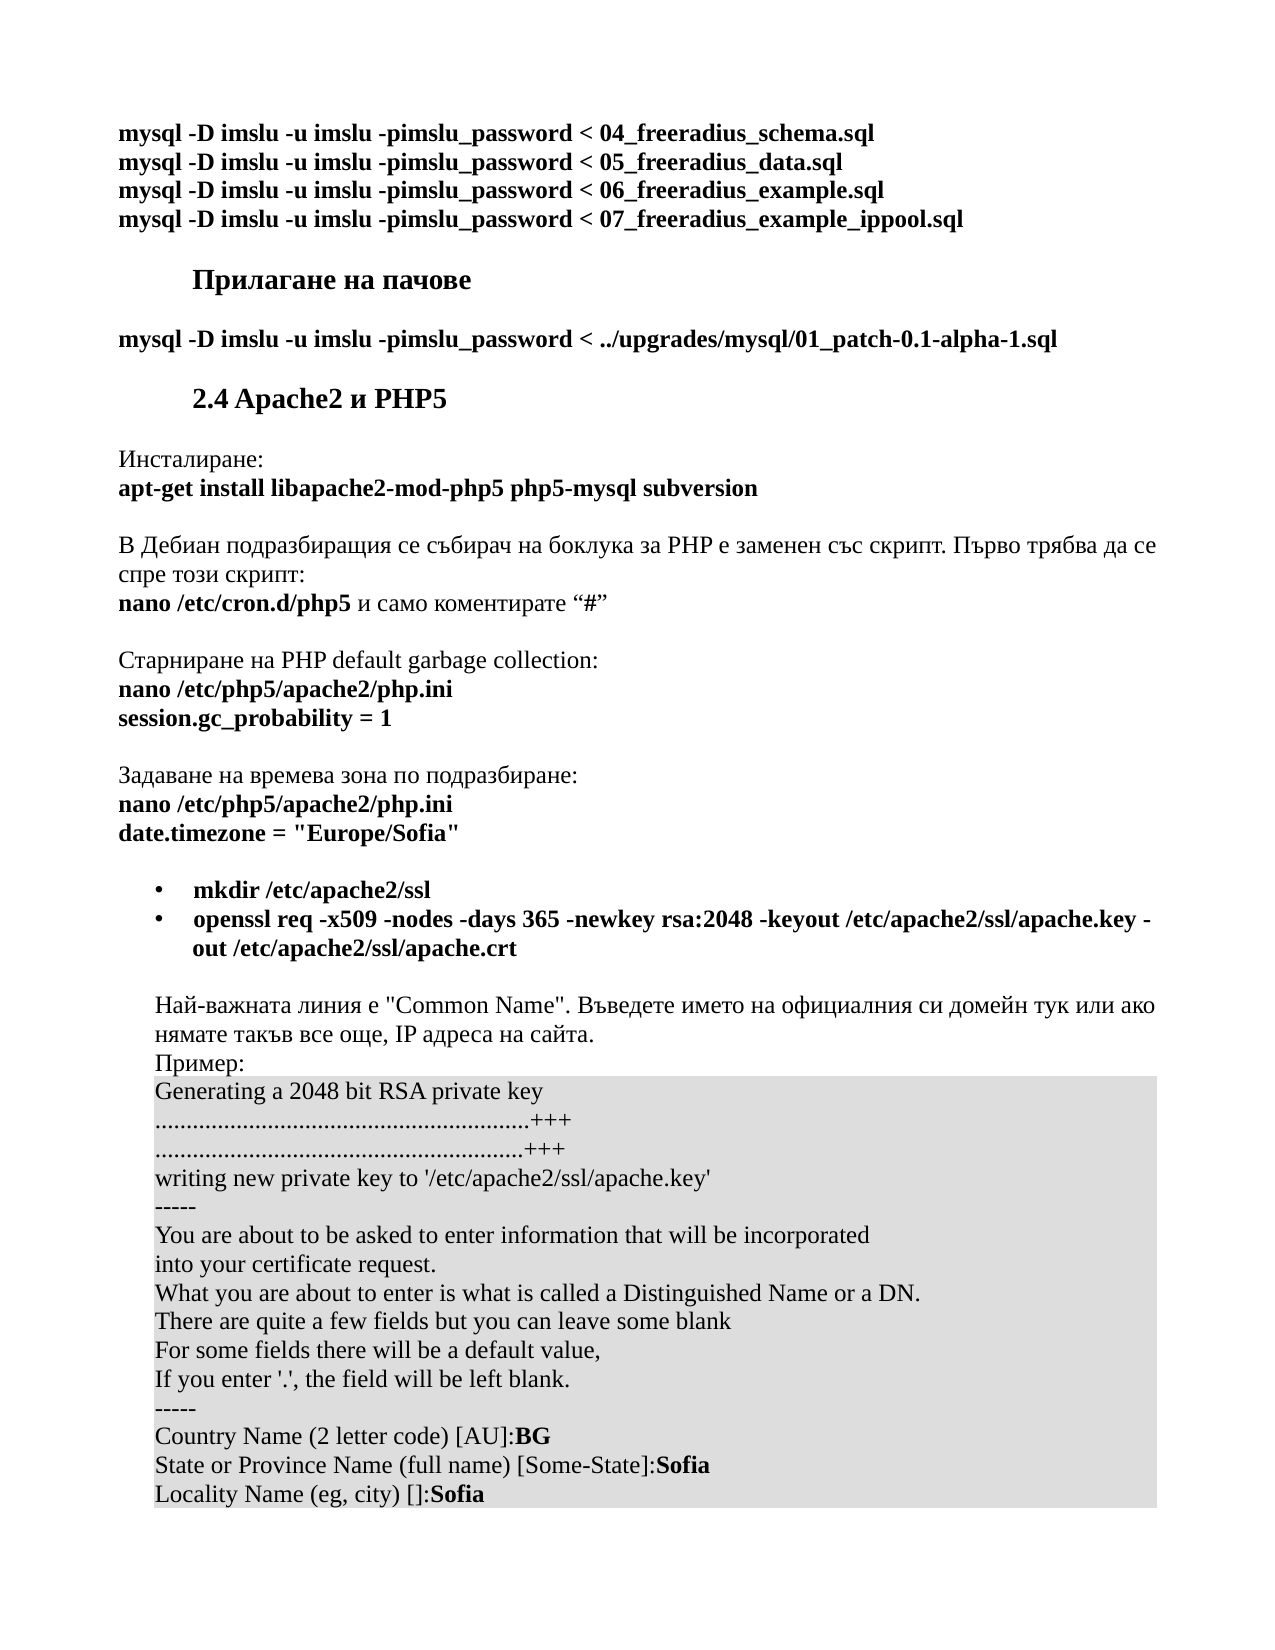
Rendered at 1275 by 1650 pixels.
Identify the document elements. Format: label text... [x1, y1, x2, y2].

text Locality Name (eg, city) []:Sofia [154, 1479, 1157, 1508]
text Country Name (2 letter code) [AU]:BG [154, 1421, 1157, 1450]
text nano /etc/cron.d/php5 и само коментирате “#” [118, 588, 1157, 616]
text nano /etc/php5/apache2/php.ini [118, 674, 1157, 703]
text mysql -D imslu -u imslu -pimslu_password < 06_freeradius_example.sql [118, 176, 1157, 204]
text В Дебиан подразбиращия се събирач на боклука за PHP е заменен със скрипт. Първо трябва да се спре този скрипт: [118, 530, 1157, 588]
text For some fields there will be a default value, [154, 1335, 1157, 1364]
list mkdir /etc/apache2/ssl [154, 875, 1157, 904]
text date.timezone = "Europe/Sofia" [118, 818, 1157, 846]
text What you are about to enter is what is called a Distinguished Name or a DN. [154, 1278, 1157, 1306]
text If you enter '.', the field will be left blank. [154, 1364, 1157, 1393]
text ----- [154, 1191, 1157, 1220]
text session.gc_probability = 1 [118, 703, 1157, 731]
text mysql -D imslu -u imslu -pimslu_password < 07_freeradius_example_ippool.sql [118, 204, 1157, 233]
text mysql -D imslu -u imslu -pimslu_password < 05_freeradius_data.sql [118, 147, 1157, 176]
text mysql -D imslu -u imslu -pimslu_password < ../upgrades/mysql/01_patch-0.1-alpha-1.sql [118, 324, 1157, 353]
text State or Province Name (full name) [Some-State]:Sofia [154, 1450, 1157, 1479]
text ...........................................................+++ [154, 1134, 1157, 1163]
text You are about to be asked to enter information that will be incorporated [154, 1220, 1157, 1249]
text Най-важната линия е "Common Name". Въведете името на официалния си домейн тук или ако нямате такъв все още, IP адреса на сайта. [154, 990, 1157, 1048]
text There are quite a few fields but you can leave some blank [154, 1306, 1157, 1335]
text ----- [154, 1393, 1157, 1421]
text apt-get install libapache2-mod-php5 php5-mysql subversion [118, 473, 1157, 501]
text nano /etc/php5/apache2/php.ini [118, 789, 1157, 818]
text mysql -D imslu -u imslu -pimslu_password < 04_freeradius_schema.sql [118, 118, 1157, 147]
text Generating a 2048 bit RSA private key [154, 1076, 1157, 1105]
text 2.4 Apache2 и PHP5 [118, 382, 1157, 415]
text Прилагане на пачове [118, 262, 1157, 295]
text writing new private key to '/etc/apache2/ssl/apache.key' [154, 1163, 1157, 1191]
text Пример: [154, 1048, 1157, 1076]
text into your certificate request. [154, 1249, 1157, 1278]
text Инсталиране: [118, 444, 1157, 473]
list openssl req -x509 -nodes -days 365 -newkey rsa:2048 -keyout /etc/apache2/ssl/apache.key -out /etc/apache2/ssl/apache.crt [154, 904, 1157, 961]
text Старниране на PHP default garbage collection: [118, 645, 1157, 674]
text Задаване на времева зона по подразбиране: [118, 760, 1157, 789]
text ............................................................+++ [154, 1105, 1157, 1134]
